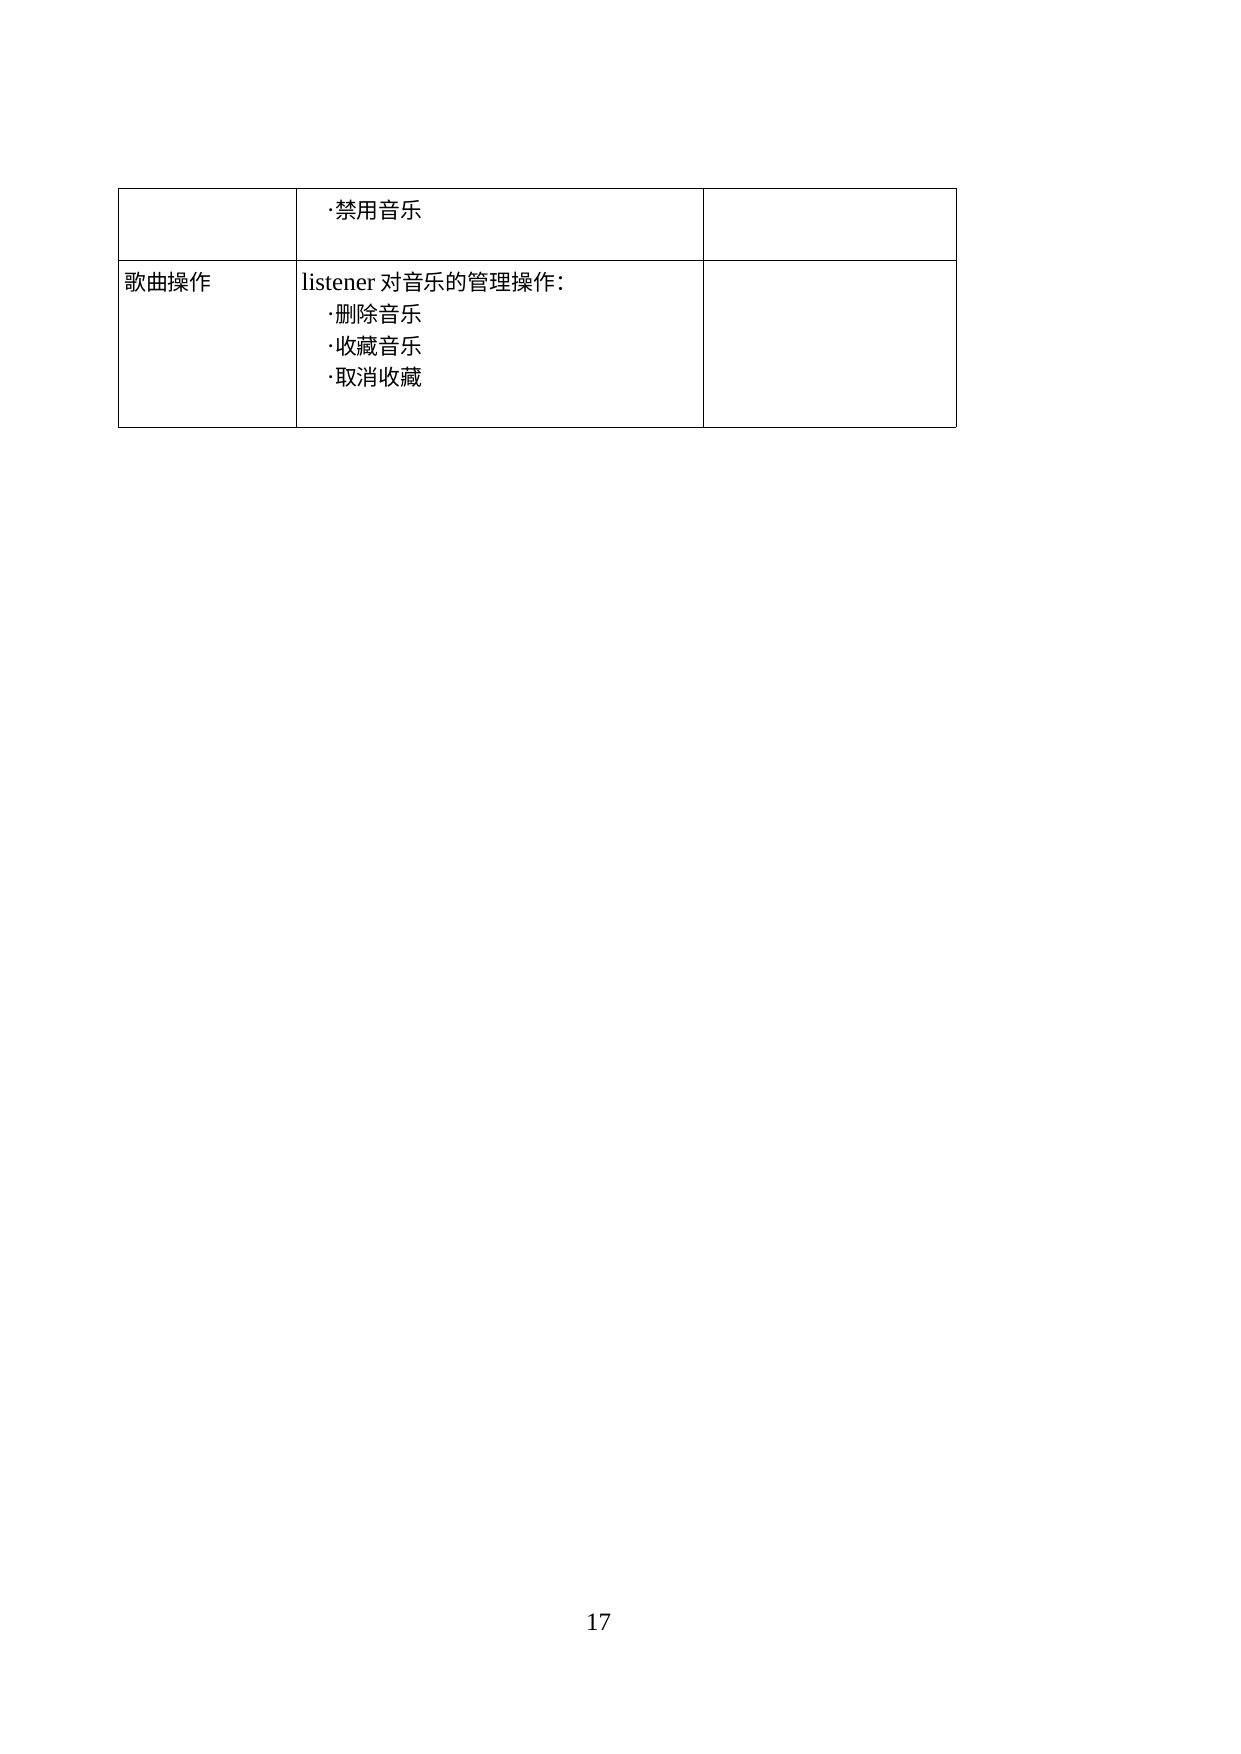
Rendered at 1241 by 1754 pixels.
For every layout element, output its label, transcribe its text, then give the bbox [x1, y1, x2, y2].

table_cell [704, 189, 956, 259]
table_cell listener对音乐的管理操作： ·删除音乐 ·收藏音乐 ·取消收藏 [297, 261, 703, 427]
table_cell 歌曲操作 [119, 261, 296, 427]
table_cell ·禁用音乐 [297, 189, 703, 259]
table_cell [704, 261, 956, 427]
table_cell [119, 189, 296, 259]
